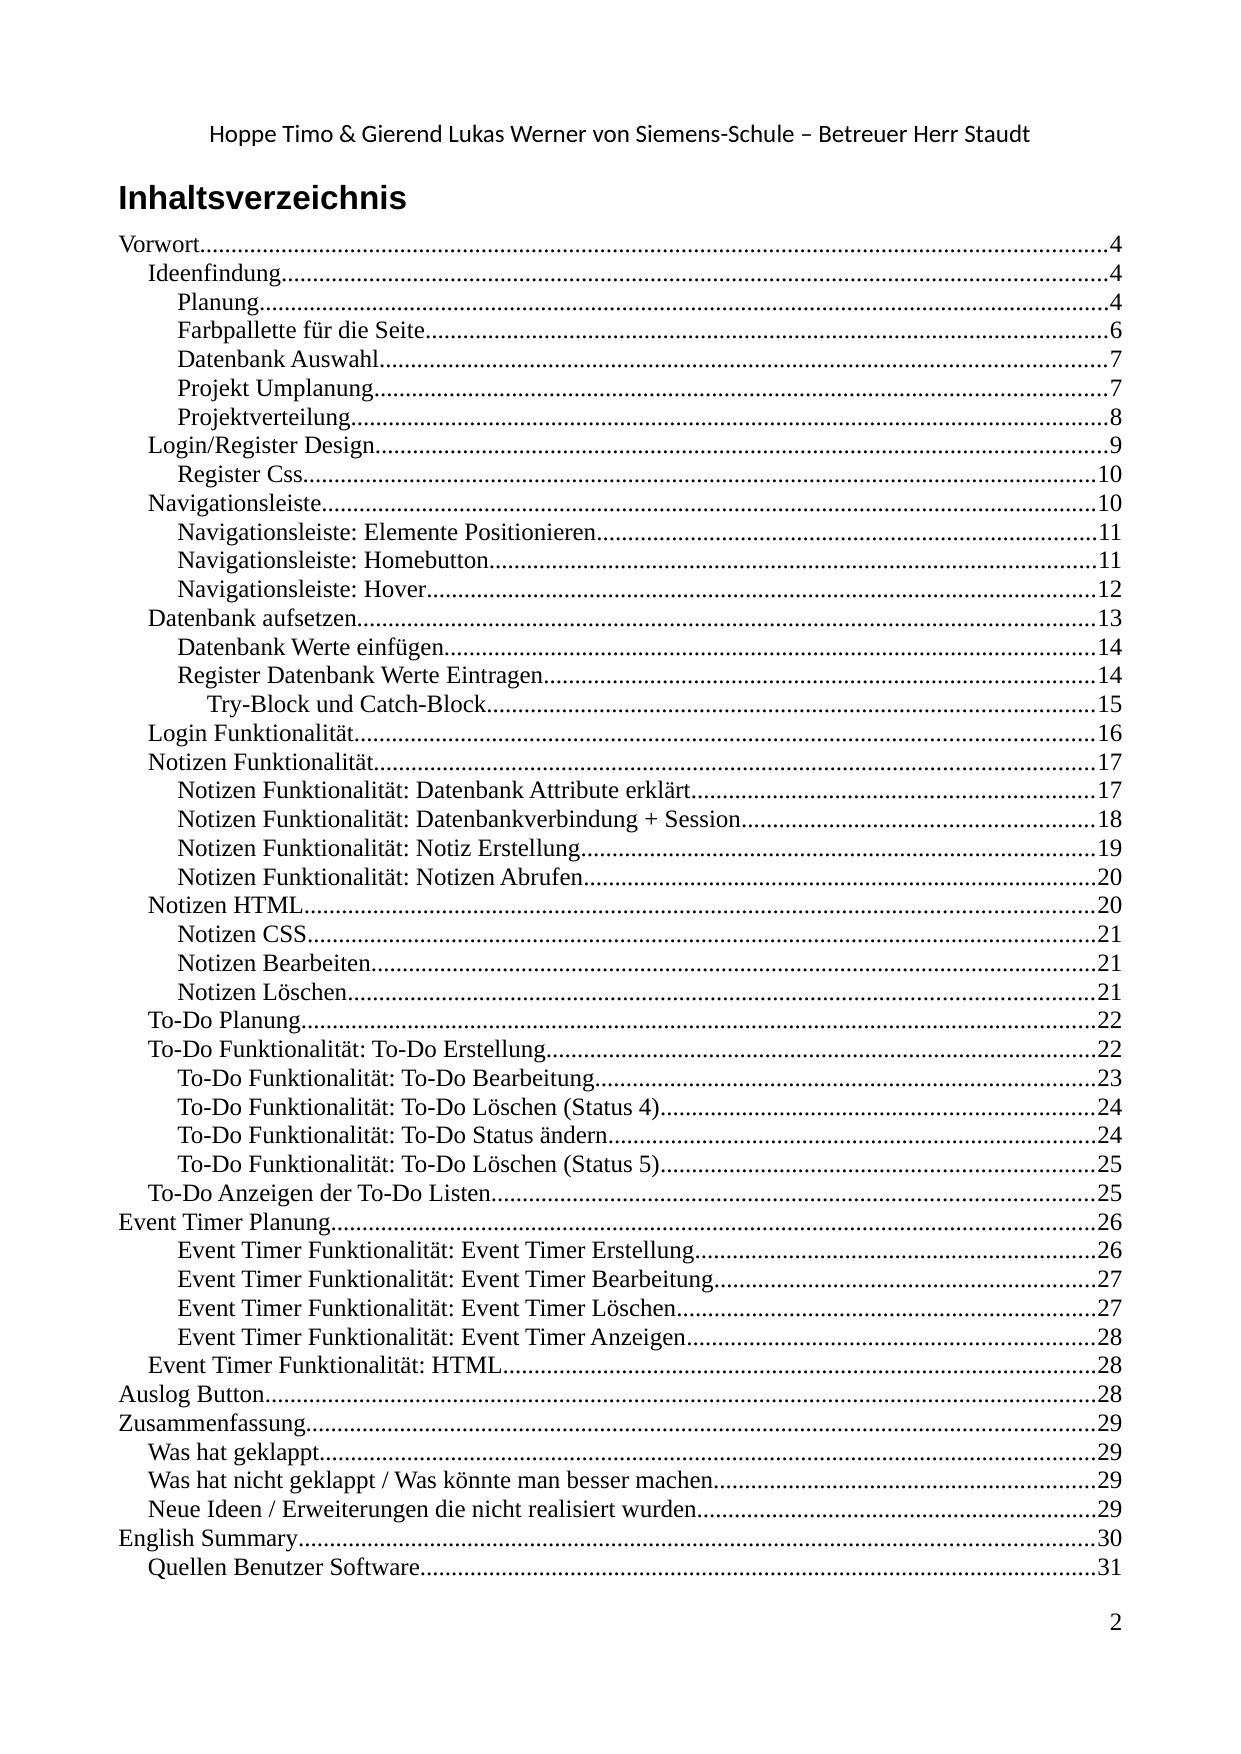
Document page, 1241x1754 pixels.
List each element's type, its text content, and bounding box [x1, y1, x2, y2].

text Event Timer Funktionalität: Event Timer Erstellung 26 [177, 1235, 1122, 1264]
text Navigationsleiste 10 [148, 488, 1122, 517]
text Event Timer Funktionalität: Event Timer Bearbeitung 27 [177, 1264, 1122, 1293]
text To-Do Funktionalität: To-Do Löschen (Status 4) 24 [177, 1092, 1122, 1120]
text Login Funktionalität 16 [148, 718, 1122, 747]
text Notizen Funktionalität: Notiz Erstellung 19 [177, 833, 1122, 862]
text Zusammenfassung 29 [118, 1408, 1122, 1437]
text To-Do Funktionalität: To-Do Löschen (Status 5) 25 [177, 1149, 1122, 1178]
text Notizen Bearbeiten 21 [177, 948, 1122, 977]
text Vorwort 4 [118, 229, 1122, 258]
text Navigationsleiste: Hover 12 [177, 574, 1122, 603]
text Notizen HTML 20 [148, 890, 1122, 919]
text Neue Ideen / Erweiterungen die nicht realisiert wurden 29 [148, 1494, 1122, 1523]
text Was hat geklappt 29 [148, 1437, 1122, 1465]
text Ideenfindung 4 [148, 258, 1122, 287]
text Datenbank aufsetzen 13 [148, 603, 1122, 632]
text Notizen Funktionalität: Datenbankverbindung + Session 18 [177, 804, 1122, 833]
text Projekt Umplanung 7 [177, 373, 1122, 402]
text To-Do Planung 22 [148, 1005, 1122, 1034]
text Notizen Funktionalität: Datenbank Attribute erklärt 17 [177, 775, 1122, 804]
text Notizen Funktionalität: Notizen Abrufen 20 [177, 862, 1122, 890]
text Try-Block und Catch-Block 15 [207, 689, 1122, 718]
text Navigationsleiste: Homebutton 11 [177, 545, 1122, 574]
text Register Datenbank Werte Eintragen 14 [177, 660, 1122, 689]
text English Summary 30 [118, 1523, 1122, 1552]
text Was hat nicht geklappt / Was könnte man besser machen 29 [148, 1465, 1122, 1494]
text Event Timer Planung 26 [118, 1207, 1122, 1235]
text Farbpallette für die Seite 6 [177, 315, 1122, 344]
text Navigationsleiste: Elemente Positionieren 11 [177, 517, 1122, 545]
text To-Do Funktionalität: To-Do Erstellung 22 [148, 1034, 1122, 1063]
text Auslog Button 28 [118, 1379, 1122, 1408]
text Register Css 10 [177, 459, 1122, 488]
text Event Timer Funktionalität: HTML 28 [148, 1350, 1122, 1379]
text Notizen CSS 21 [177, 919, 1122, 948]
text Event Timer Funktionalität: Event Timer Löschen 27 [177, 1293, 1122, 1322]
text Projektverteilung 8 [177, 402, 1122, 430]
text To-Do Funktionalität: To-Do Bearbeitung 23 [177, 1063, 1122, 1092]
text Planung 4 [177, 287, 1122, 315]
text Notizen Löschen 21 [177, 977, 1122, 1005]
text Login/Register Design 9 [148, 430, 1122, 459]
text Event Timer Funktionalität: Event Timer Anzeigen 28 [177, 1322, 1122, 1350]
text Quellen Benutzer Software 31 [148, 1552, 1122, 1580]
subtitle Inhaltsverzeichnis [118, 178, 1122, 217]
text To-Do Anzeigen der To-Do Listen 25 [148, 1178, 1122, 1207]
text To-Do Funktionalität: To-Do Status ändern 24 [177, 1120, 1122, 1149]
text Notizen Funktionalität 17 [148, 747, 1122, 775]
text Datenbank Auswahl 7 [177, 344, 1122, 373]
text Datenbank Werte einfügen 14 [177, 632, 1122, 660]
